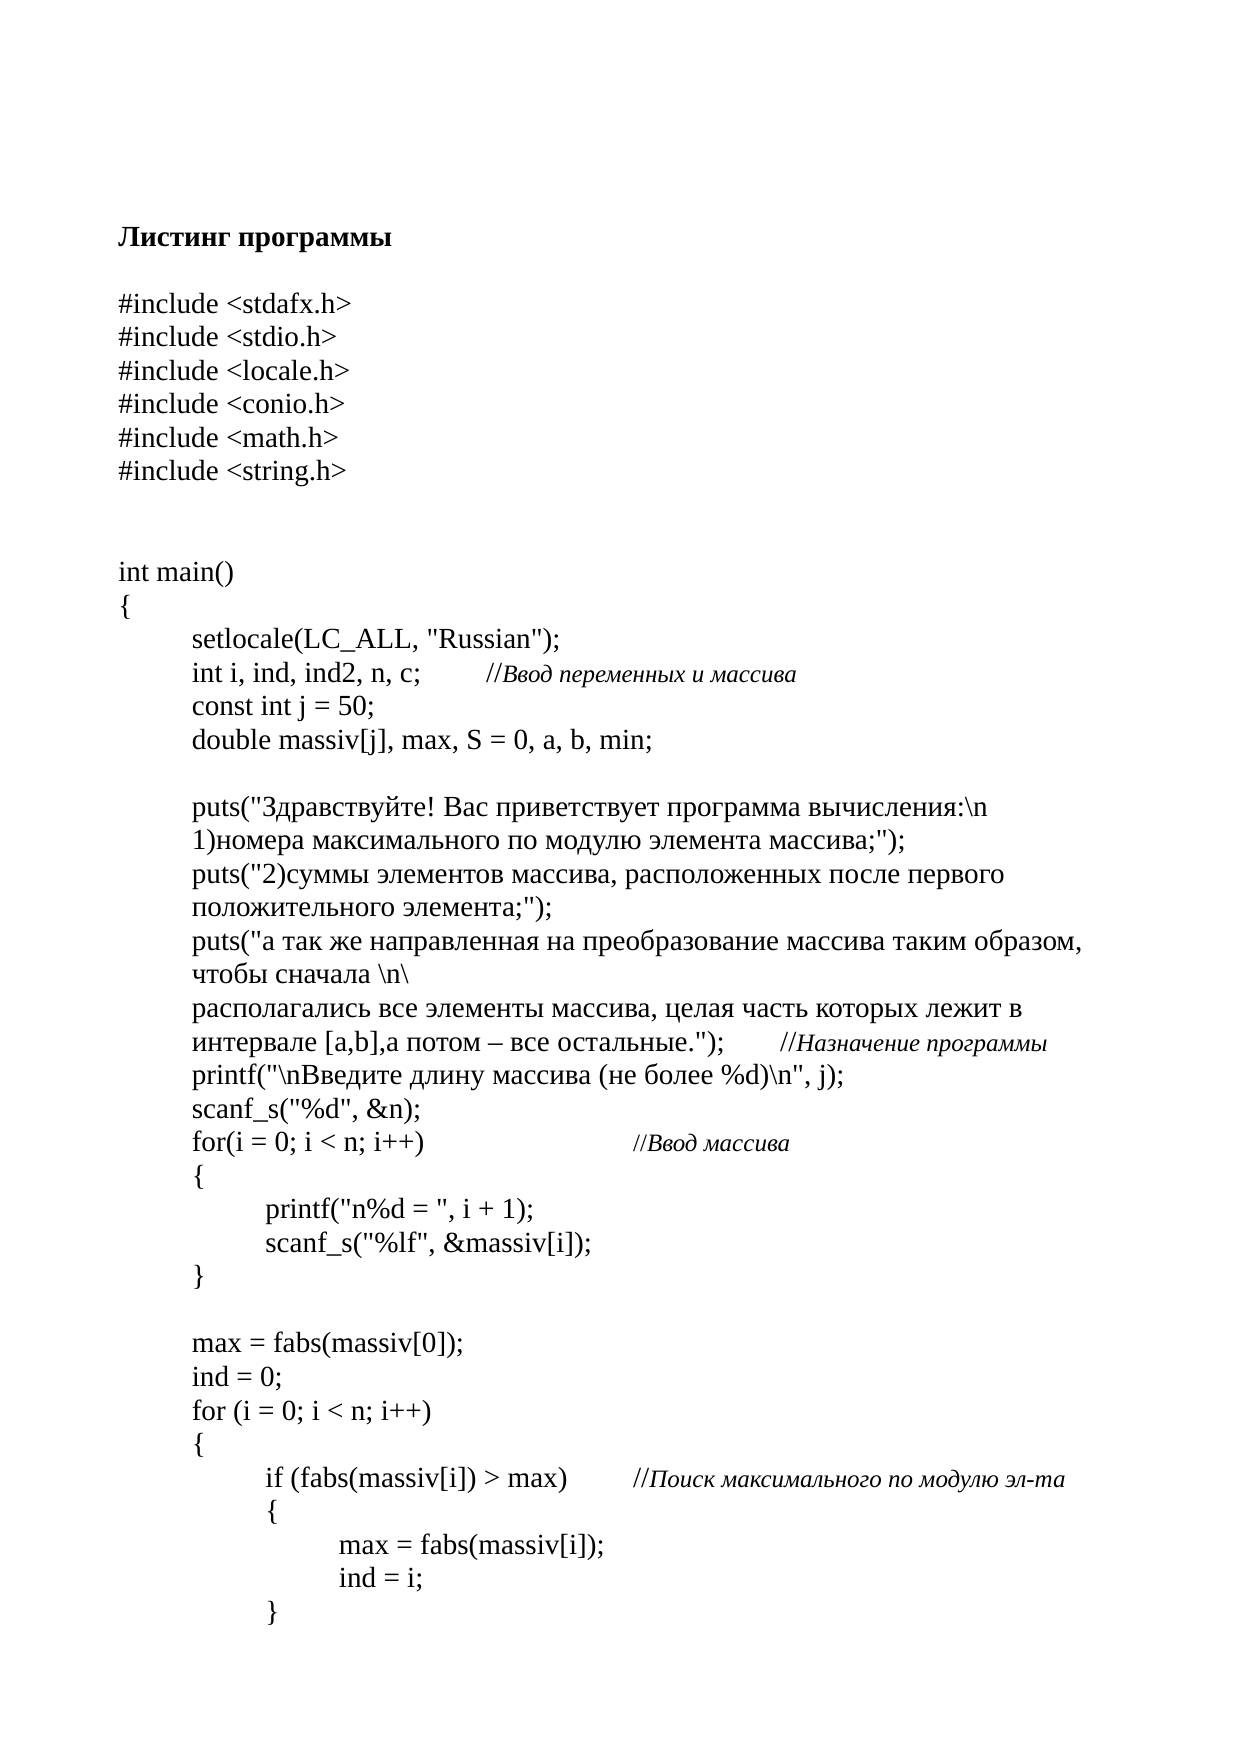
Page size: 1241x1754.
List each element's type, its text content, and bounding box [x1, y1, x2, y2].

text const int j = 50; [118, 688, 1122, 722]
text if (fabs(massiv[i]) > max) //Поиск максимального по модулю эл-та [118, 1460, 1122, 1493]
text { [118, 1158, 1122, 1191]
text } [118, 1594, 1122, 1627]
text #include <stdio.h> [118, 319, 1122, 353]
text puts("2)суммы элементов массива, расположенных после первого положительного элемента;"); [118, 856, 1122, 923]
text #include <math.h> [118, 420, 1122, 453]
text ind = 0; [118, 1359, 1122, 1393]
text max = fabs(massiv[i]); [118, 1527, 1122, 1560]
text printf("n%d = ", i + 1); [118, 1191, 1122, 1225]
text int main() [118, 554, 1122, 588]
text scanf_s("%d", &n); [118, 1091, 1122, 1124]
text for (i = 0; i < n; i++) [118, 1393, 1122, 1426]
text располагались все элементы массива, целая часть которых лежит в интервале [a,b],а потом – все остальные."); //Назначение программы [118, 990, 1122, 1057]
text } [118, 1258, 1122, 1292]
text #include <stdafx.h> [118, 286, 1122, 319]
text setlocale(LC_ALL, "Russian"); [118, 621, 1122, 655]
text max = fabs(massiv[0]); [118, 1326, 1122, 1359]
text #include <string.h> [118, 453, 1122, 487]
text double massiv[j], max, S = 0, a, b, min; [118, 722, 1122, 755]
text #include <locale.h> [118, 353, 1122, 386]
text { [118, 588, 1122, 621]
text puts("Здравствуйте! Вас приветствует программа вычисления:\n [118, 789, 1122, 822]
text { [118, 1493, 1122, 1527]
text int i, ind, ind2, n, c; //Ввод переменных и массива [118, 655, 1122, 688]
text Листинг программы [118, 219, 1122, 252]
text 1)номера максимального по модулю элемента массива;"); [118, 822, 1122, 856]
text for(i = 0; i < n; i++) //Ввод массива [118, 1124, 1122, 1158]
text { [118, 1426, 1122, 1460]
text #include <conio.h> [118, 386, 1122, 420]
text puts("а так же направленная на преобразование массива таким образом, чтобы cначала \n\ [118, 923, 1122, 990]
text printf("\nВведите длину массива (не более %d)\n", j); [118, 1057, 1122, 1091]
text scanf_s("%lf", &massiv[i]); [118, 1225, 1122, 1258]
text ind = i; [118, 1560, 1122, 1594]
